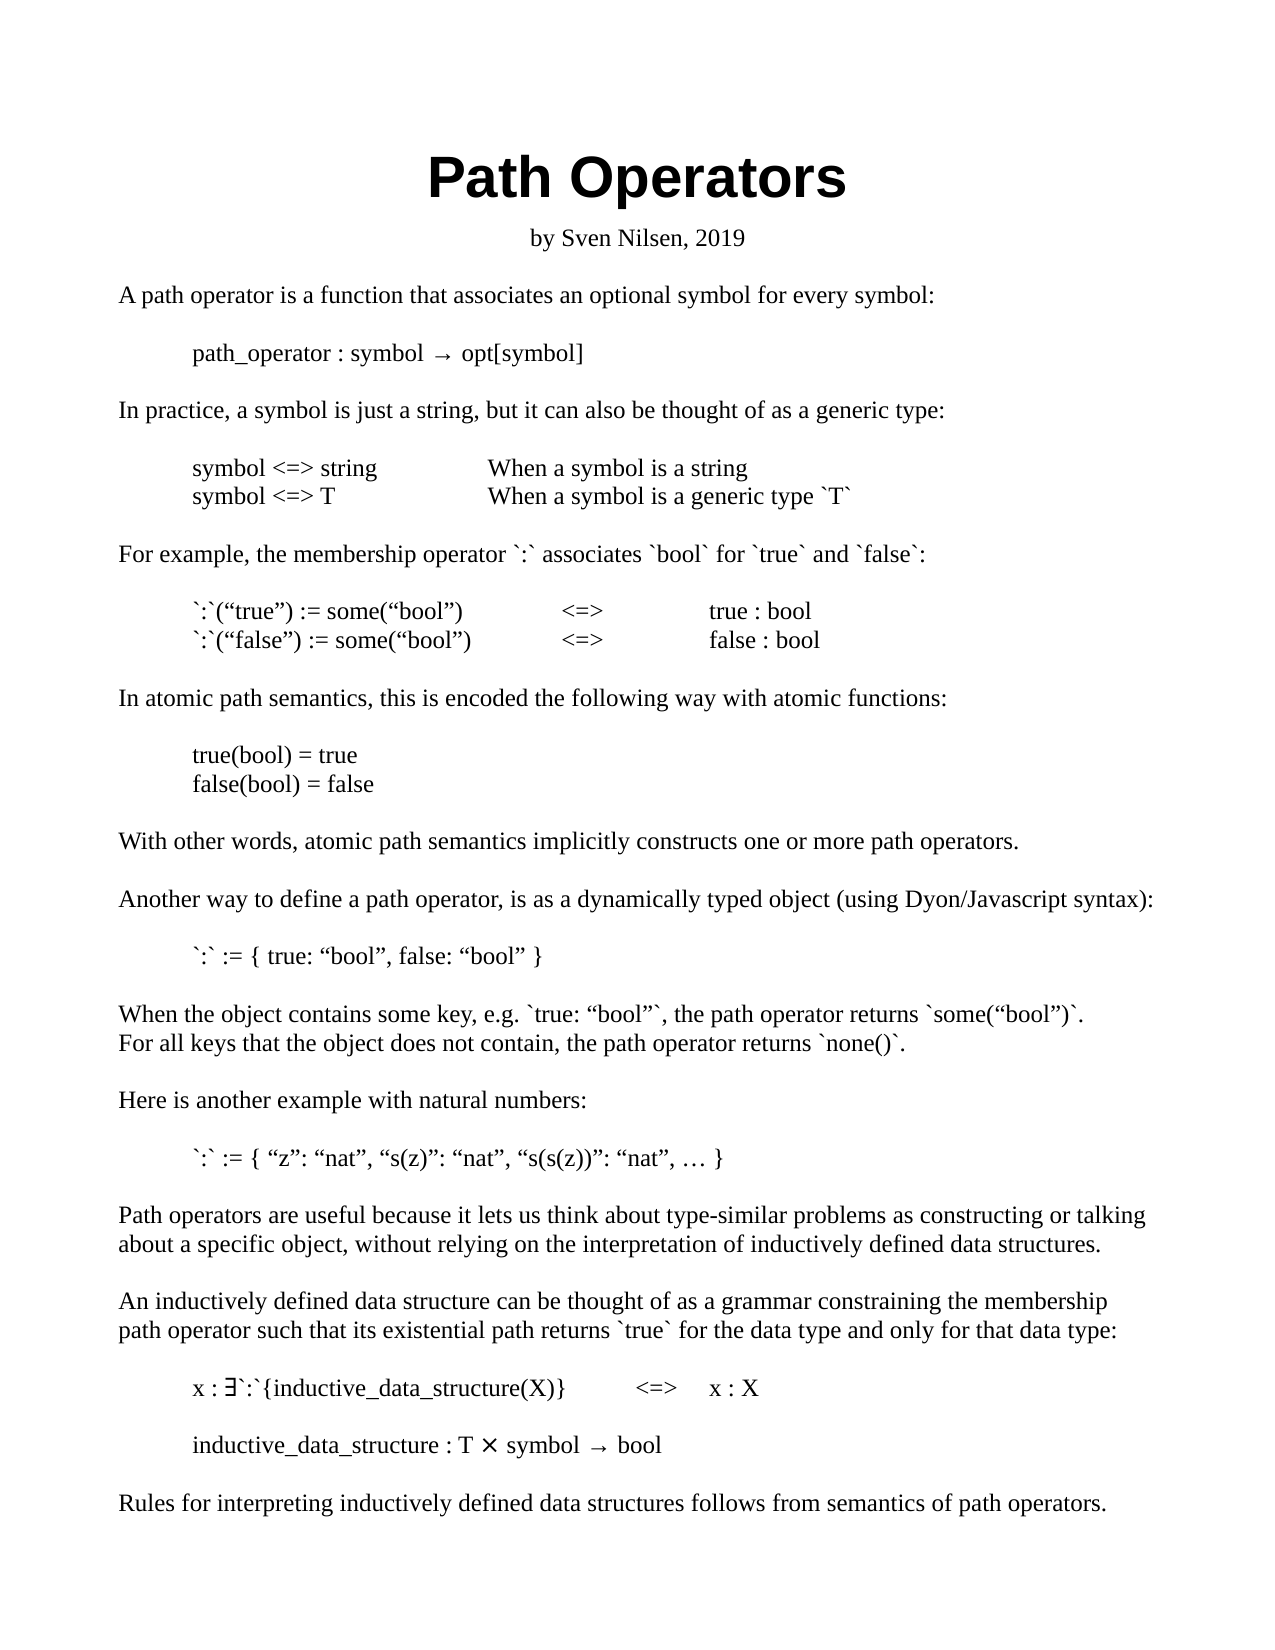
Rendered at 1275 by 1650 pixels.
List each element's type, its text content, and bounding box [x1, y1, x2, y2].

text Here is another example with natural numbers: [118, 1085, 1157, 1114]
text `:` := { true: “bool”, false: “bool” } [118, 941, 1157, 970]
text by Sven Nilsen, 2019 [118, 223, 1157, 251]
text `:`(“false”) := some(“bool”) <=> false : bool [118, 625, 1157, 654]
text In atomic path semantics, this is encoded the following way with atomic functions: [118, 683, 1157, 711]
text `:`(“true”) := some(“bool”) <=> true : bool [118, 596, 1157, 625]
text false(bool) = false [118, 769, 1157, 798]
title Path Operators [118, 143, 1157, 210]
text inductive_data_structure : T ⨯ symbol → bool [118, 1430, 1157, 1459]
text For example, the membership operator `:` associates `bool` for `true` and `false`: [118, 539, 1157, 568]
text path_operator : symbol → opt[symbol] [118, 338, 1157, 366]
text In practice, a symbol is just a string, but it can also be thought of as a generic type: [118, 395, 1157, 424]
text With other words, atomic path semantics implicitly constructs one or more path operators. [118, 826, 1157, 855]
text When the object contains some key, e.g. `true: “bool”`, the path operator returns `some(“bool”)`. For all keys that the object does not contain, the path operator returns `none()`. [118, 999, 1157, 1056]
text Rules for interpreting inductively defined data structures follows from semantics of path operators. [118, 1488, 1157, 1516]
text x : ∃`:`{inductive_data_structure(X)} <=> x : X [118, 1373, 1157, 1401]
text A path operator is a function that associates an optional symbol for every symbol: [118, 280, 1157, 309]
text true(bool) = true [118, 740, 1157, 769]
text An inductively defined data structure can be thought of as a grammar constraining the membership path operator such that its existential path returns `true` for the data type and only for that data type: [118, 1286, 1157, 1344]
text `:` := { “z”: “nat”, “s(z)”: “nat”, “s(s(z))”: “nat”, … } [118, 1143, 1157, 1171]
text symbol <=> T When a symbol is a generic type `T` [118, 481, 1157, 510]
text Another way to define a path operator, is as a dynamically typed object (using Dyon/Javascript syntax): [118, 884, 1157, 913]
text Path operators are useful because it lets us think about type-similar problems as constructing or talking about a specific object, without relying on the interpretation of inductively defined data structures. [118, 1200, 1157, 1258]
text symbol <=> string When a symbol is a string [118, 453, 1157, 481]
